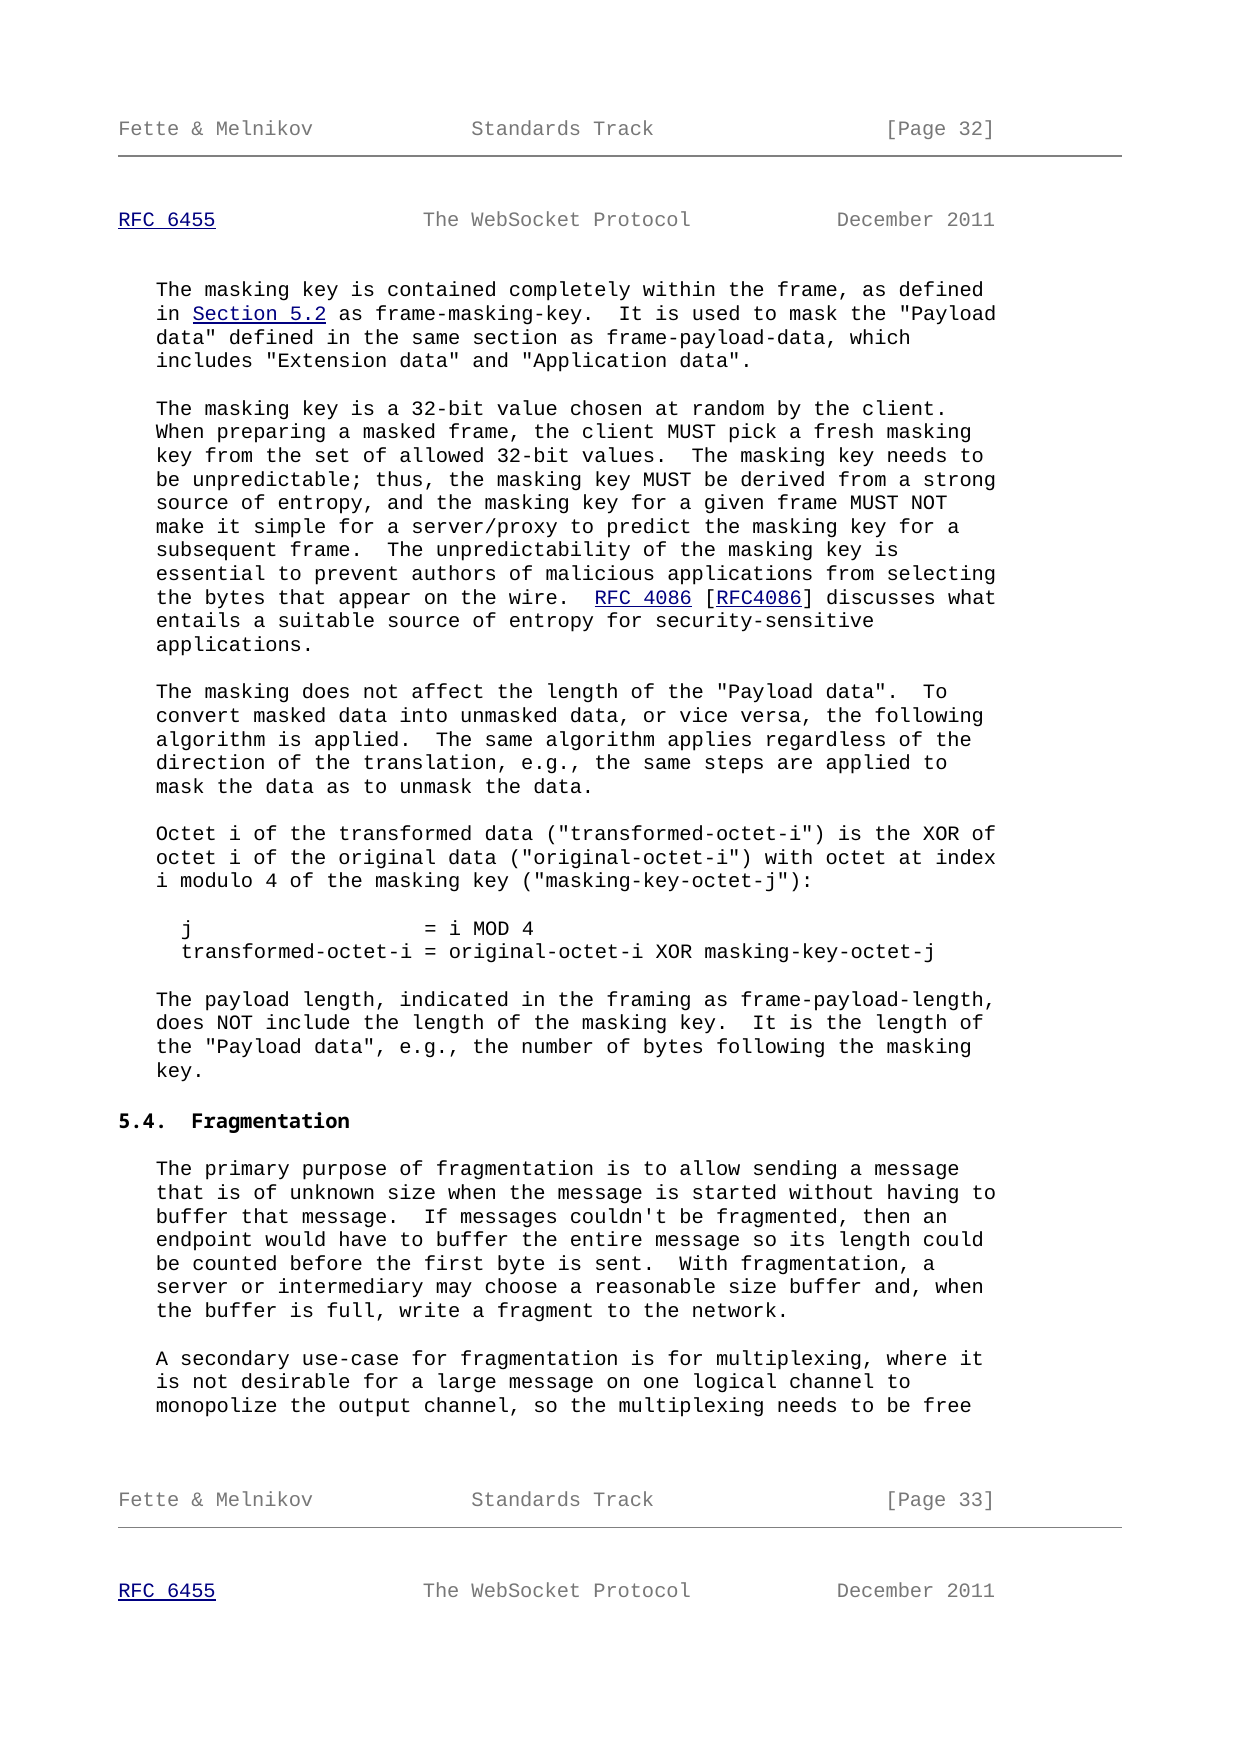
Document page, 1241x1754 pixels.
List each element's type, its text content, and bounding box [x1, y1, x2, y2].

text j = i MOD 4 [118, 918, 1122, 941]
text be unpredictable; thus, the masking key MUST be derived from a strong [118, 468, 1122, 492]
text The primary purpose of fragmentation is to allow sending a message [118, 1158, 1122, 1182]
text includes "Extension data" and "Application data". [118, 350, 1122, 374]
text transformed-octet-i = original-octet-i XOR masking-key-octet-j [118, 941, 1122, 965]
text applications. [118, 634, 1122, 658]
text Fette & Melnikov Standards Track [Page 33] [118, 1489, 1122, 1512]
text in Section 5.2 as frame-masking-key. It is used to mask the "Payload [118, 303, 1122, 327]
text The masking key is contained completely within the frame, as defined [118, 279, 1122, 303]
text A secondary use-case for fragmentation is for multiplexing, where it [118, 1347, 1122, 1371]
text RFC 6455 The WebSocket Protocol December 2011 [118, 209, 1122, 232]
text The payload length, indicated in the framing as frame-payload-length, [118, 989, 1122, 1012]
text the "Payload data", e.g., the number of bytes following the masking [118, 1036, 1122, 1060]
text data" defined in the same section as frame-payload-data, which [118, 327, 1122, 350]
text be counted before the first byte is sent. With fragmentation, a [118, 1253, 1122, 1277]
text key. [118, 1060, 1122, 1083]
text direction of the translation, e.g., the same steps are applied to [118, 752, 1122, 776]
text convert masked data into unmasked data, or vice versa, the following [118, 705, 1122, 729]
text Octet i of the transformed data ("transformed-octet-i") is the XOR of [118, 823, 1122, 847]
text is not desirable for a large message on one logical channel to [118, 1371, 1122, 1395]
text When preparing a masked frame, the client MUST pick a fresh masking [118, 421, 1122, 445]
text monopolize the output channel, so the multiplexing needs to be free [118, 1395, 1122, 1418]
text RFC 6455 The WebSocket Protocol December 2011 [118, 1580, 1122, 1603]
text make it simple for a server/proxy to predict the masking key for a [118, 516, 1122, 539]
text 5.4. Fragmentation [118, 1107, 1122, 1135]
text the buffer is full, write a fragment to the network. [118, 1300, 1122, 1324]
text octet i of the original data ("original-octet-i") with octet at index [118, 847, 1122, 871]
text does NOT include the length of the masking key. It is the length of [118, 1012, 1122, 1036]
text mask the data as to unmask the data. [118, 776, 1122, 799]
text Fette & Melnikov Standards Track [Page 32] [118, 118, 1122, 141]
text that is of unknown size when the message is started without having to [118, 1182, 1122, 1206]
text source of entropy, and the masking key for a given frame MUST NOT [118, 492, 1122, 516]
text essential to prevent authors of malicious applications from selecting [118, 563, 1122, 587]
text The masking does not affect the length of the "Payload data". To [118, 681, 1122, 705]
text subsequent frame. The unpredictability of the masking key is [118, 539, 1122, 563]
text buffer that message. If messages couldn't be fragmented, then an [118, 1206, 1122, 1229]
text algorithm is applied. The same algorithm applies regardless of the [118, 729, 1122, 752]
text i modulo 4 of the masking key ("masking-key-octet-j"): [118, 871, 1122, 894]
text endpoint would have to buffer the entire message so its length could [118, 1229, 1122, 1253]
text server or intermediary may choose a reasonable size buffer and, when [118, 1277, 1122, 1300]
text entails a suitable source of entropy for security-sensitive [118, 610, 1122, 634]
text The masking key is a 32-bit value chosen at random by the client. [118, 398, 1122, 421]
text key from the set of allowed 32-bit values. The masking key needs to [118, 445, 1122, 468]
text the bytes that appear on the wire. RFC 4086 [RFC4086] discusses what [118, 587, 1122, 610]
